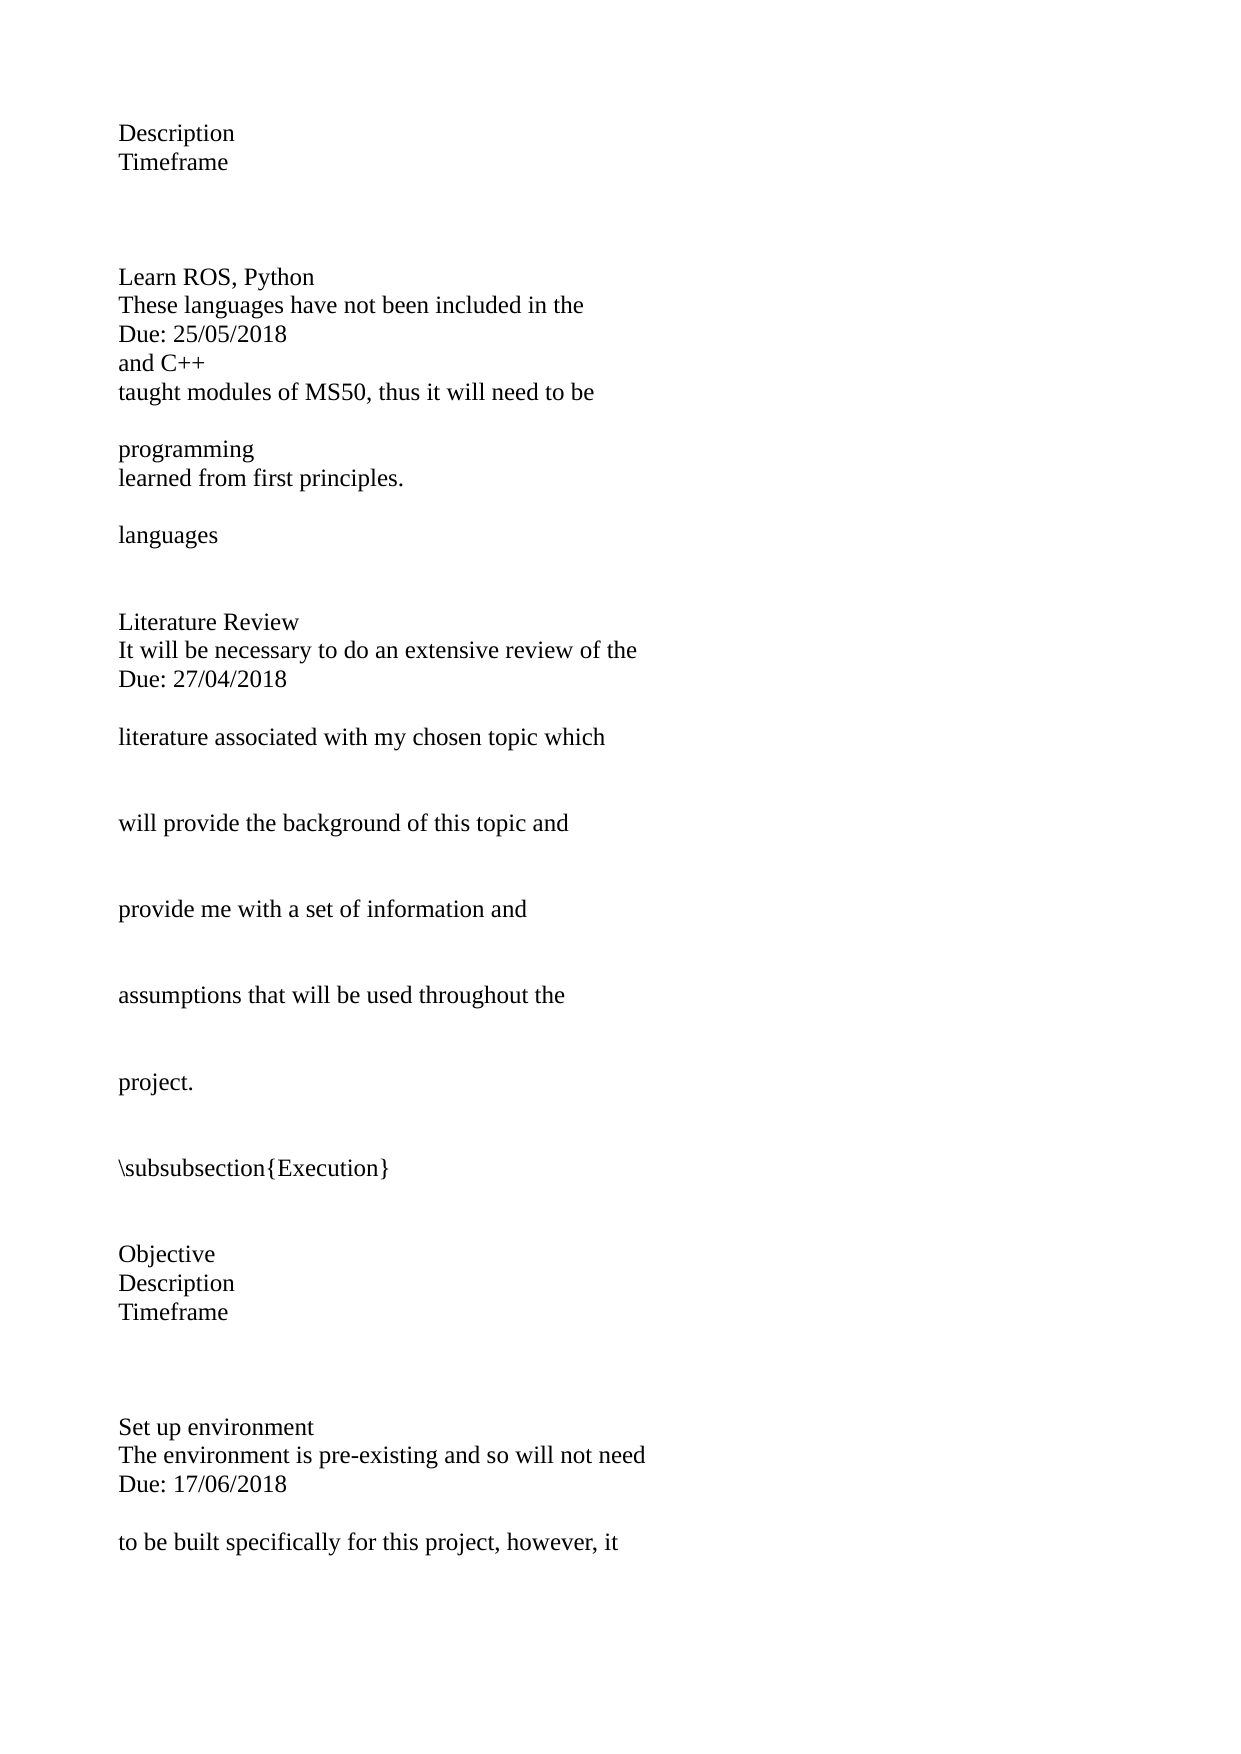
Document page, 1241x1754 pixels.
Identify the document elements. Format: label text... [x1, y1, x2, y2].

text provide me with a set of information and [118, 894, 1122, 923]
text The environment is pre-existing and so will not need [118, 1441, 1122, 1469]
text Description [118, 118, 1122, 147]
text languages [118, 521, 1122, 549]
text Description [118, 1268, 1122, 1297]
text taught modules of MS50, thus it will need to be [118, 377, 1122, 406]
text Objective [118, 1239, 1122, 1268]
text Due: 27/04/2018 [118, 664, 1122, 693]
text \subsubsection{Execution} [118, 1153, 1122, 1182]
text to be built specifically for this project, however, it [118, 1527, 1122, 1556]
text literature associated with my chosen topic which [118, 722, 1122, 751]
text These languages have not been included in the [118, 291, 1122, 319]
text project. [118, 1067, 1122, 1096]
text Literature Review [118, 607, 1122, 636]
text will provide the background of this topic and [118, 808, 1122, 837]
text Timeframe [118, 1297, 1122, 1326]
text Due: 25/05/2018 [118, 319, 1122, 348]
text Timeframe [118, 147, 1122, 176]
text Due: 17/06/2018 [118, 1469, 1122, 1498]
text learned from first principles. [118, 463, 1122, 492]
text Learn ROS, Python [118, 262, 1122, 291]
text It will be necessary to do an extensive review of the [118, 636, 1122, 664]
text assumptions that will be used throughout the [118, 981, 1122, 1009]
text programming [118, 434, 1122, 463]
text Set up environment [118, 1412, 1122, 1441]
text and C++ [118, 348, 1122, 377]
